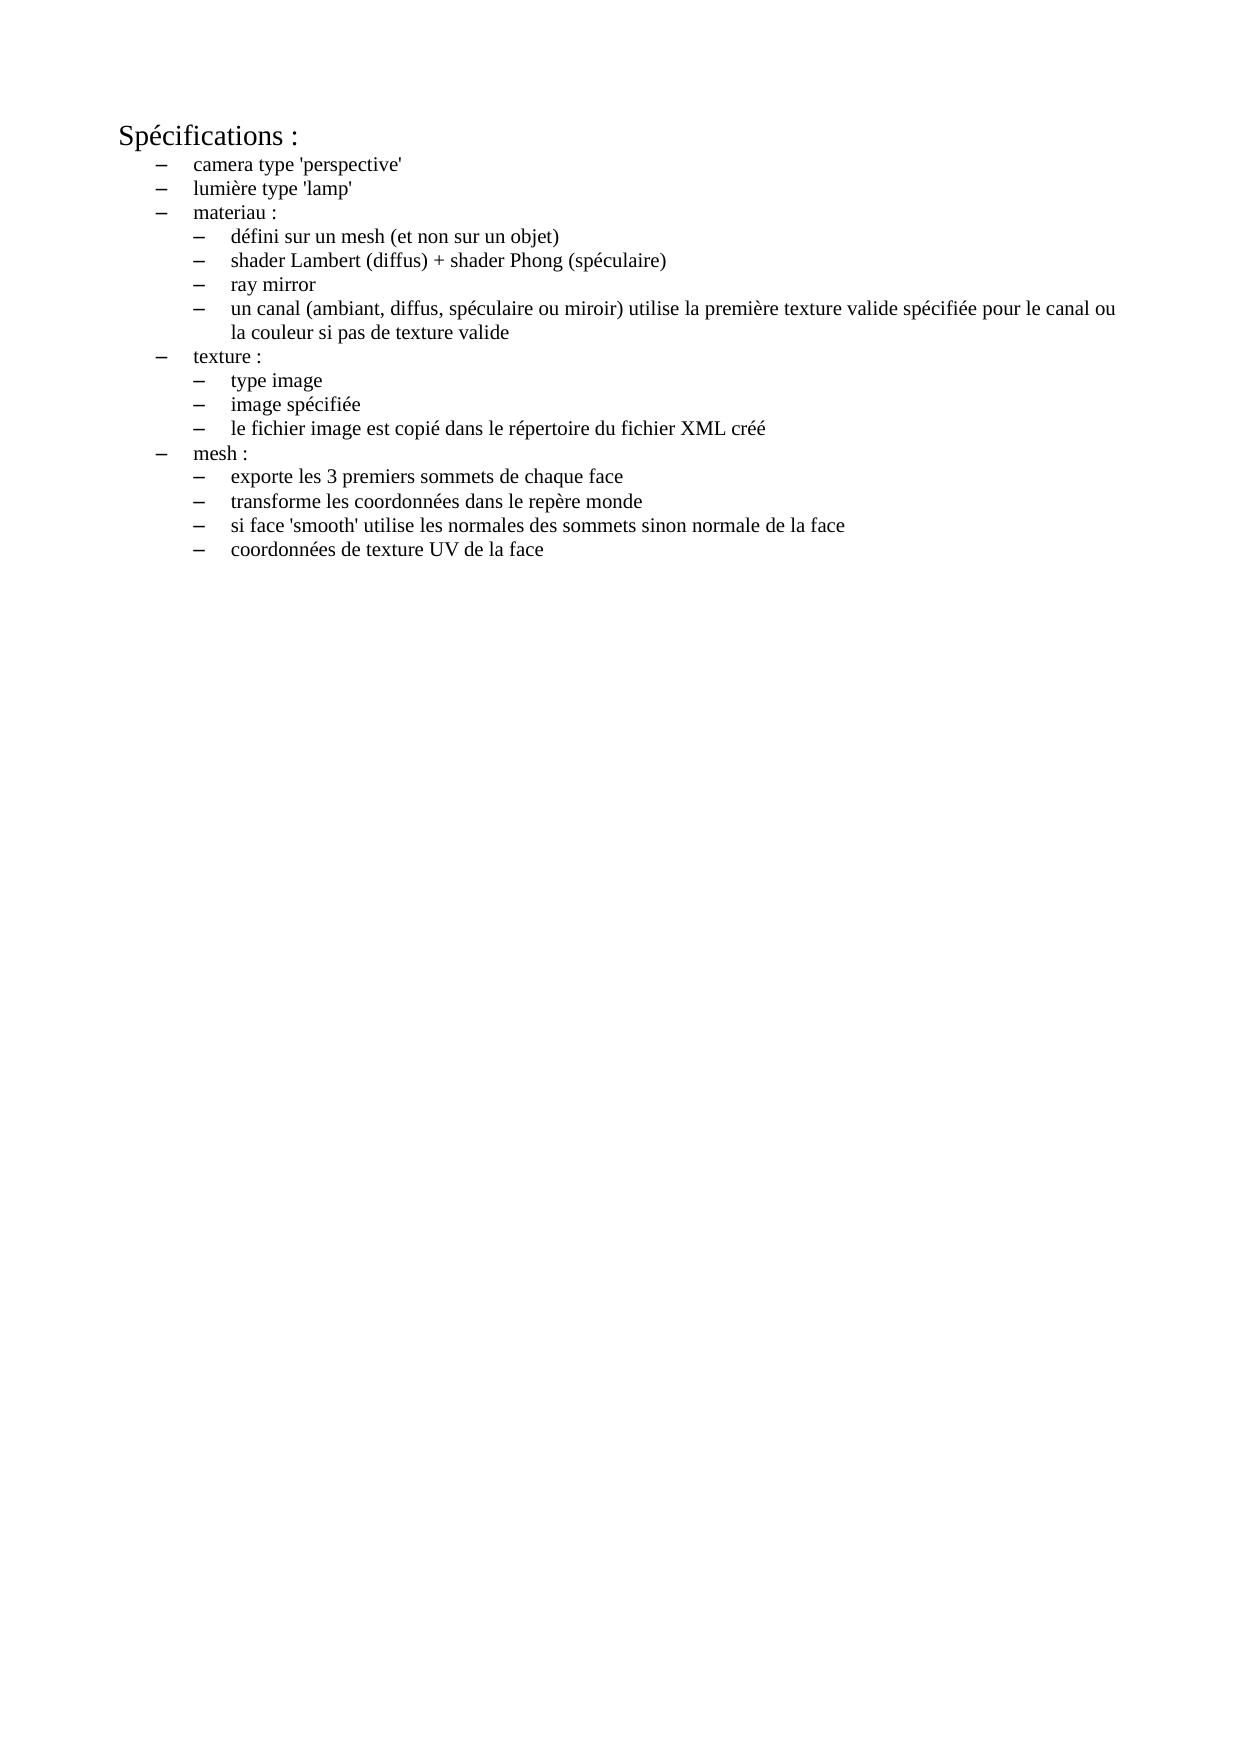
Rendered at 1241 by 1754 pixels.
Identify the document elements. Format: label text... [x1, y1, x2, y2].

list materiau : [156, 200, 1122, 224]
list transforme les coordonnées dans le repère monde [193, 488, 1122, 513]
list lumière type 'lamp' [156, 176, 1122, 200]
list défini sur un mesh (et non sur un objet) [193, 224, 1122, 248]
list si face 'smooth' utilise les normales des sommets sinon normale de la face [193, 513, 1122, 537]
list camera type 'perspective' [156, 152, 1122, 176]
list un canal (ambiant, diffus, spéculaire ou miroir) utilise la première texture valide spécifiée pour le canal ou la couleur si pas de texture valide [193, 296, 1122, 344]
list le fichier image est copié dans le répertoire du fichier XML créé [193, 416, 1122, 440]
list ray mirror [193, 272, 1122, 296]
list shader Lambert (diffus) + shader Phong (spéculaire) [193, 248, 1122, 272]
list coordonnées de texture UV de la face [193, 537, 1122, 561]
list type image [193, 368, 1122, 392]
list image spécifiée [193, 392, 1122, 416]
text Spécifications : [118, 118, 1122, 152]
list texture : [156, 344, 1122, 368]
list mesh : [156, 440, 1122, 464]
list exporte les 3 premiers sommets de chaque face [193, 464, 1122, 488]
